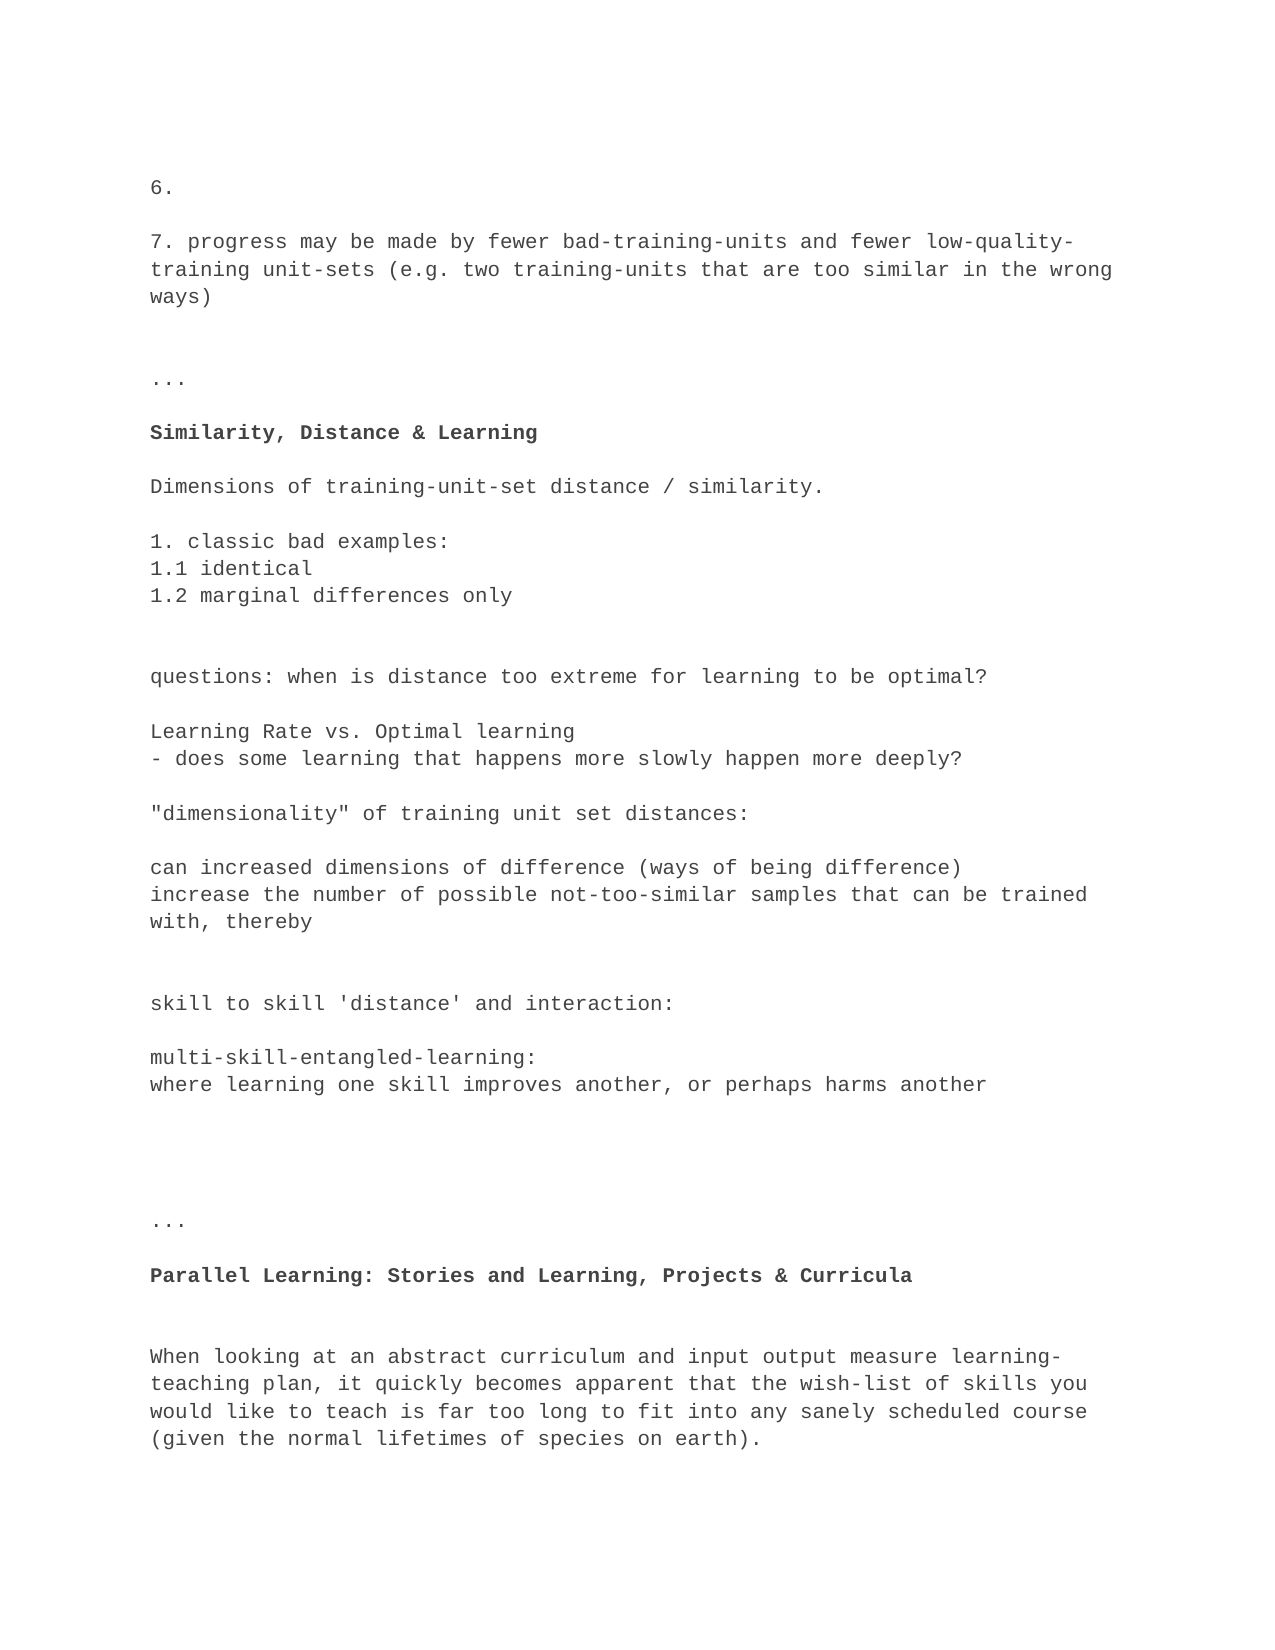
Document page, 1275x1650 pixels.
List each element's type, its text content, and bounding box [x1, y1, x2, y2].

text skill to skill 'distance' and interaction: [150, 993, 1125, 1016]
text Learning Rate vs. Optimal learning [150, 721, 1125, 744]
text 1.1 identical [150, 558, 1125, 581]
text "dimensionality" of training unit set distances: [150, 802, 1125, 826]
text 6. [150, 177, 1125, 201]
text Parallel Learning: Stories and Learning, Projects & Curricula [150, 1265, 1125, 1288]
text ... [150, 367, 1125, 391]
text 7. progress may be made by fewer bad-training-units and fewer low-quality-training unit-sets (e.g. two training-units that are too similar in the wrong ways) [150, 232, 1125, 309]
text When looking at an abstract curriculum and input output measure learning-teaching plan, it quickly becomes apparent that the wish-list of skills you would like to teach is far too long to fit into any sanely scheduled course (given the normal lifetimes of species on earth). [150, 1346, 1125, 1451]
text - does some learning that happens more slowly happen more deeply? [150, 748, 1125, 772]
text can increased dimensions of difference (ways of being difference) [150, 857, 1125, 881]
text ... [150, 1210, 1125, 1234]
text increase the number of possible not-too-similar samples that can be trained with, thereby [150, 884, 1125, 935]
text 1.2 marginal differences only [150, 585, 1125, 609]
text questions: when is distance too extreme for learning to be optimal? [150, 667, 1125, 690]
text 1. classic bad examples: [150, 531, 1125, 554]
text Dimensions of training-unit-set distance / similarity. [150, 476, 1125, 500]
text Similarity, Distance & Learning [150, 422, 1125, 446]
text multi-skill-entangled-learning: [150, 1047, 1125, 1071]
text where learning one skill improves another, or perhaps harms another [150, 1074, 1125, 1098]
